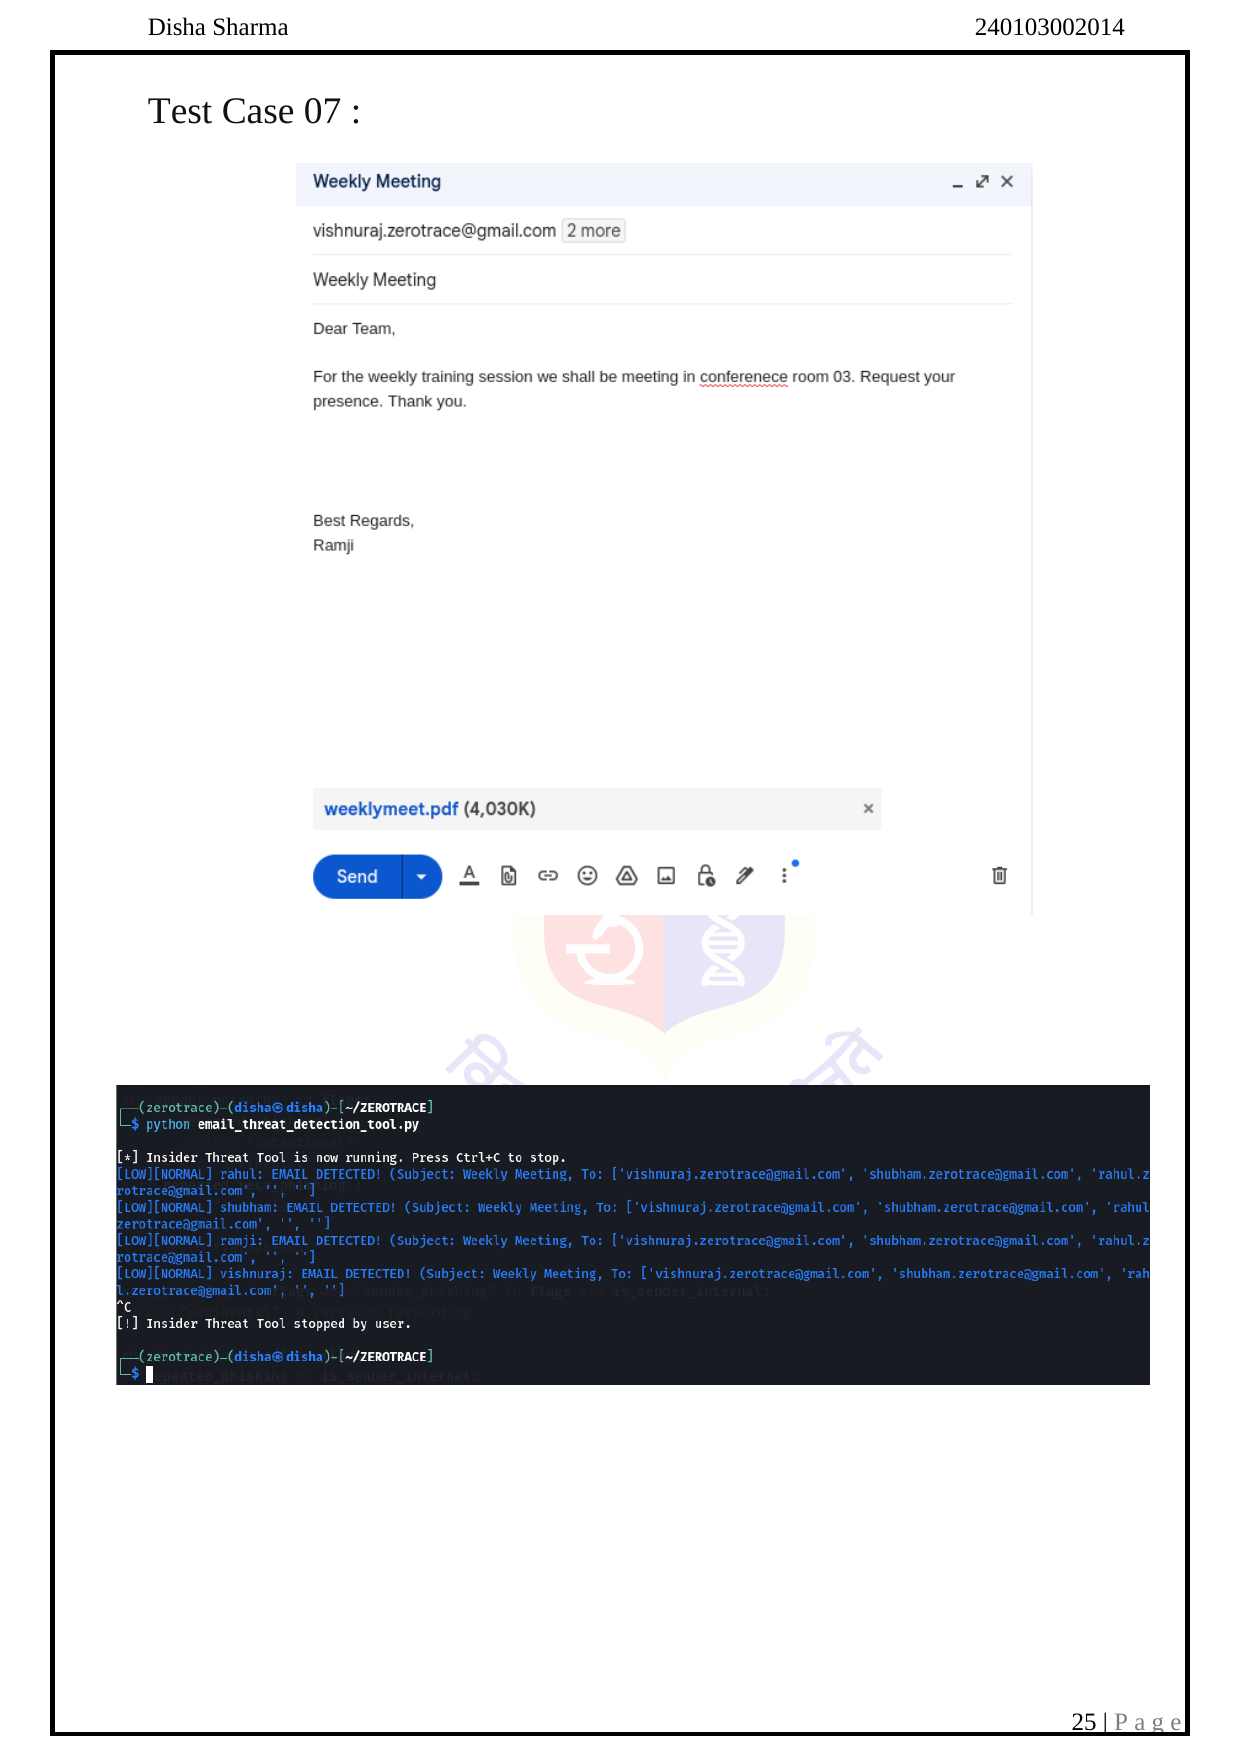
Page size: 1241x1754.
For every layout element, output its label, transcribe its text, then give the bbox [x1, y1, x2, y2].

picture [296, 163, 1033, 915]
picture [116, 1085, 1150, 1385]
title Test Case 07 : [148, 89, 1181, 132]
